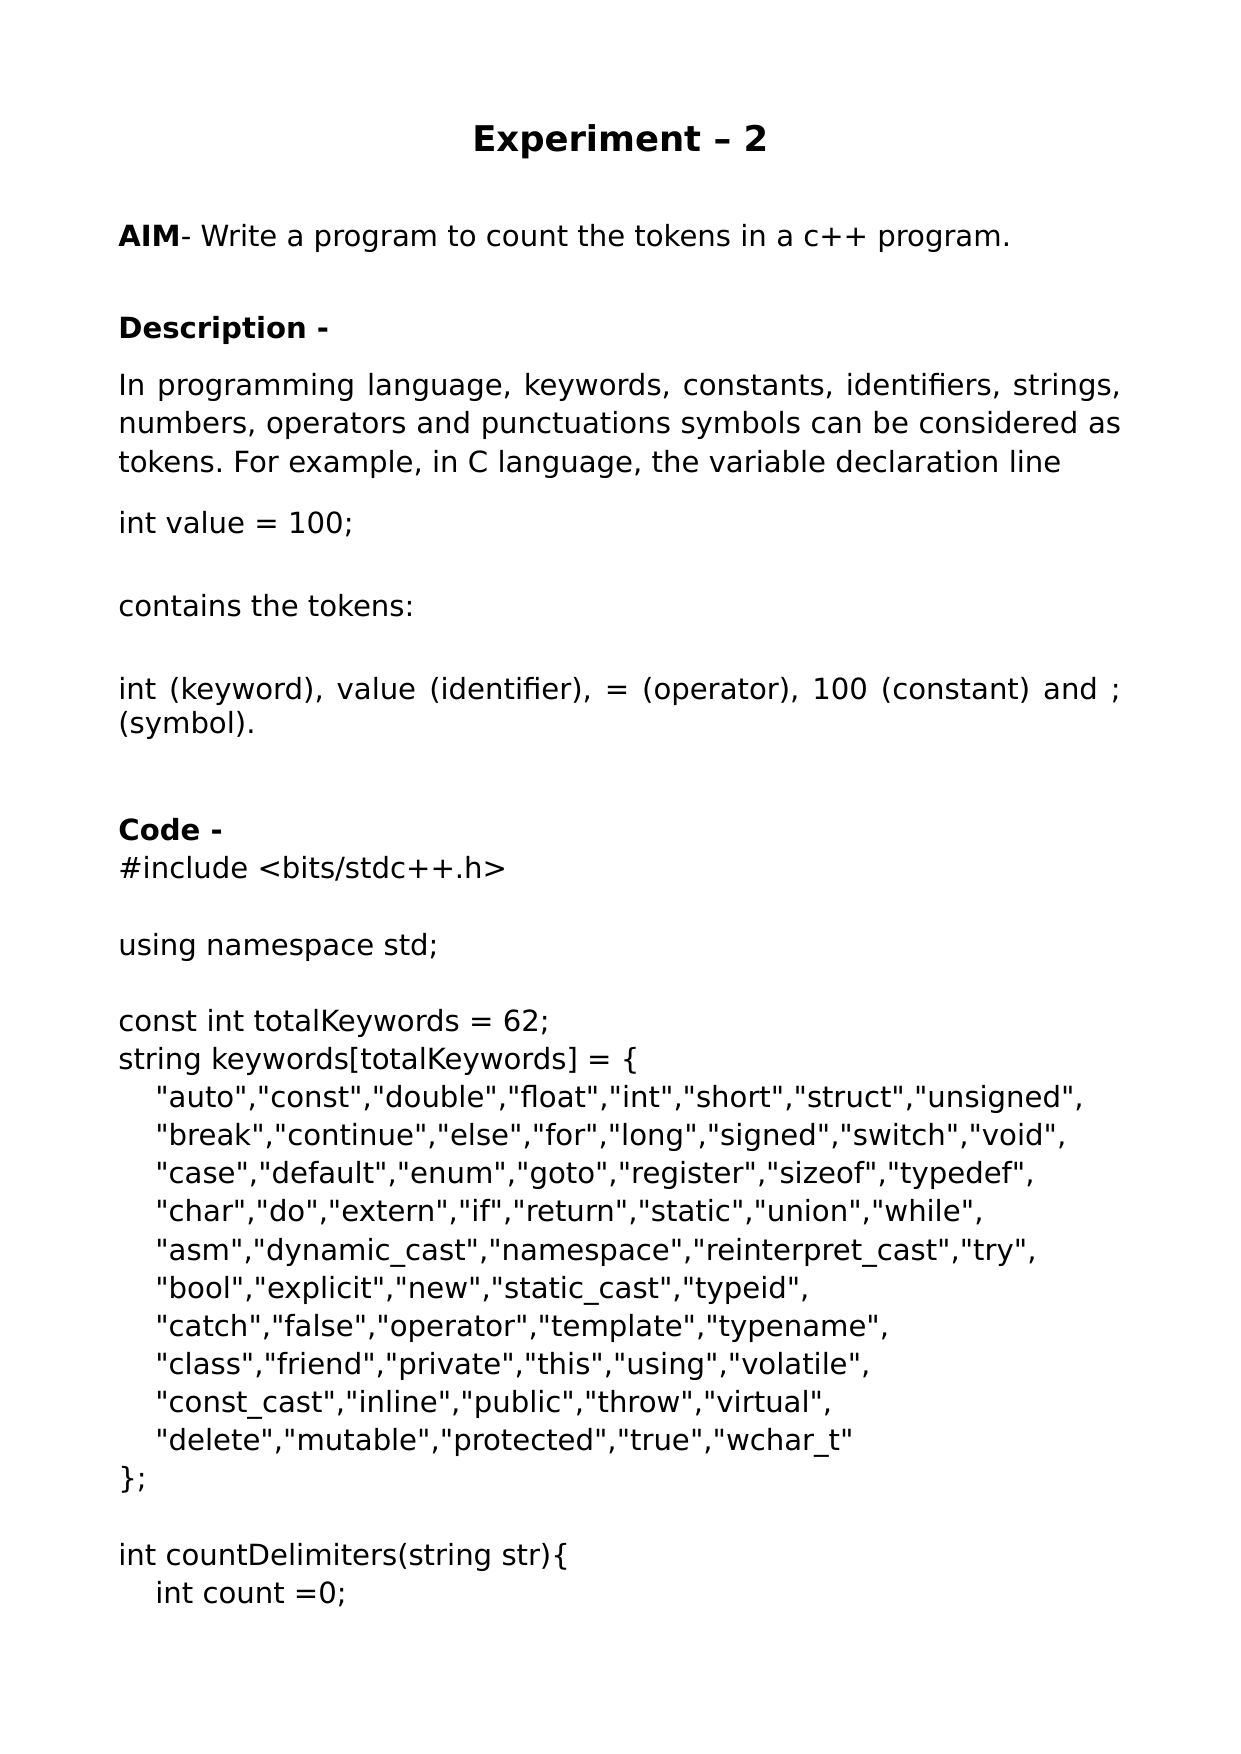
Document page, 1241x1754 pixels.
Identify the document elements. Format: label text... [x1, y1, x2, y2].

text Experiment – 2 [118, 118, 1122, 159]
text int value = 100; [118, 507, 1122, 541]
text "break","continue","else","for","long","signed","switch","void", [118, 1118, 1122, 1152]
text "case","default","enum","goto","register","sizeof","typedef", [118, 1157, 1122, 1191]
text "delete","mutable","protected","true","wchar_t" [118, 1423, 1122, 1457]
text "catch","false","operator","template","typename", [118, 1309, 1122, 1343]
text }; [118, 1462, 1122, 1496]
text "bool","explicit","new","static_cast","typeid", [118, 1271, 1122, 1305]
text string keywords[totalKeywords] = { [118, 1042, 1122, 1076]
text "const_cast","inline","public","throw","virtual", [118, 1385, 1122, 1419]
text contains the tokens: [118, 590, 1122, 624]
text In programming language, keywords, constants, identifiers, strings, numbers, operators and punctuations symbols can be considered as tokens. For example, in C language, the variable declaration line [118, 368, 1122, 480]
text "class","friend","private","this","using","volatile", [118, 1347, 1122, 1381]
text int countDelimiters(string str){ [118, 1538, 1122, 1572]
text Code - [118, 813, 1122, 847]
text const int totalKeywords = 62; [118, 1004, 1122, 1038]
text #include <bits/stdc++.h> [118, 852, 1122, 886]
text Description - [118, 312, 1122, 346]
text AIM- Write a program to count the tokens in a c++ program. [118, 219, 1122, 253]
text int (keyword), value (identifier), = (operator), 100 (constant) and ; (symbol). [118, 673, 1122, 741]
text "auto","const","double","float","int","short","struct","unsigned", [118, 1080, 1122, 1114]
text "char","do","extern","if","return","static","union","while", [118, 1195, 1122, 1229]
text "asm","dynamic_cast","namespace","reinterpret_cast","try", [118, 1233, 1122, 1267]
text int count =0; [118, 1576, 1122, 1610]
text using namespace std; [118, 928, 1122, 962]
